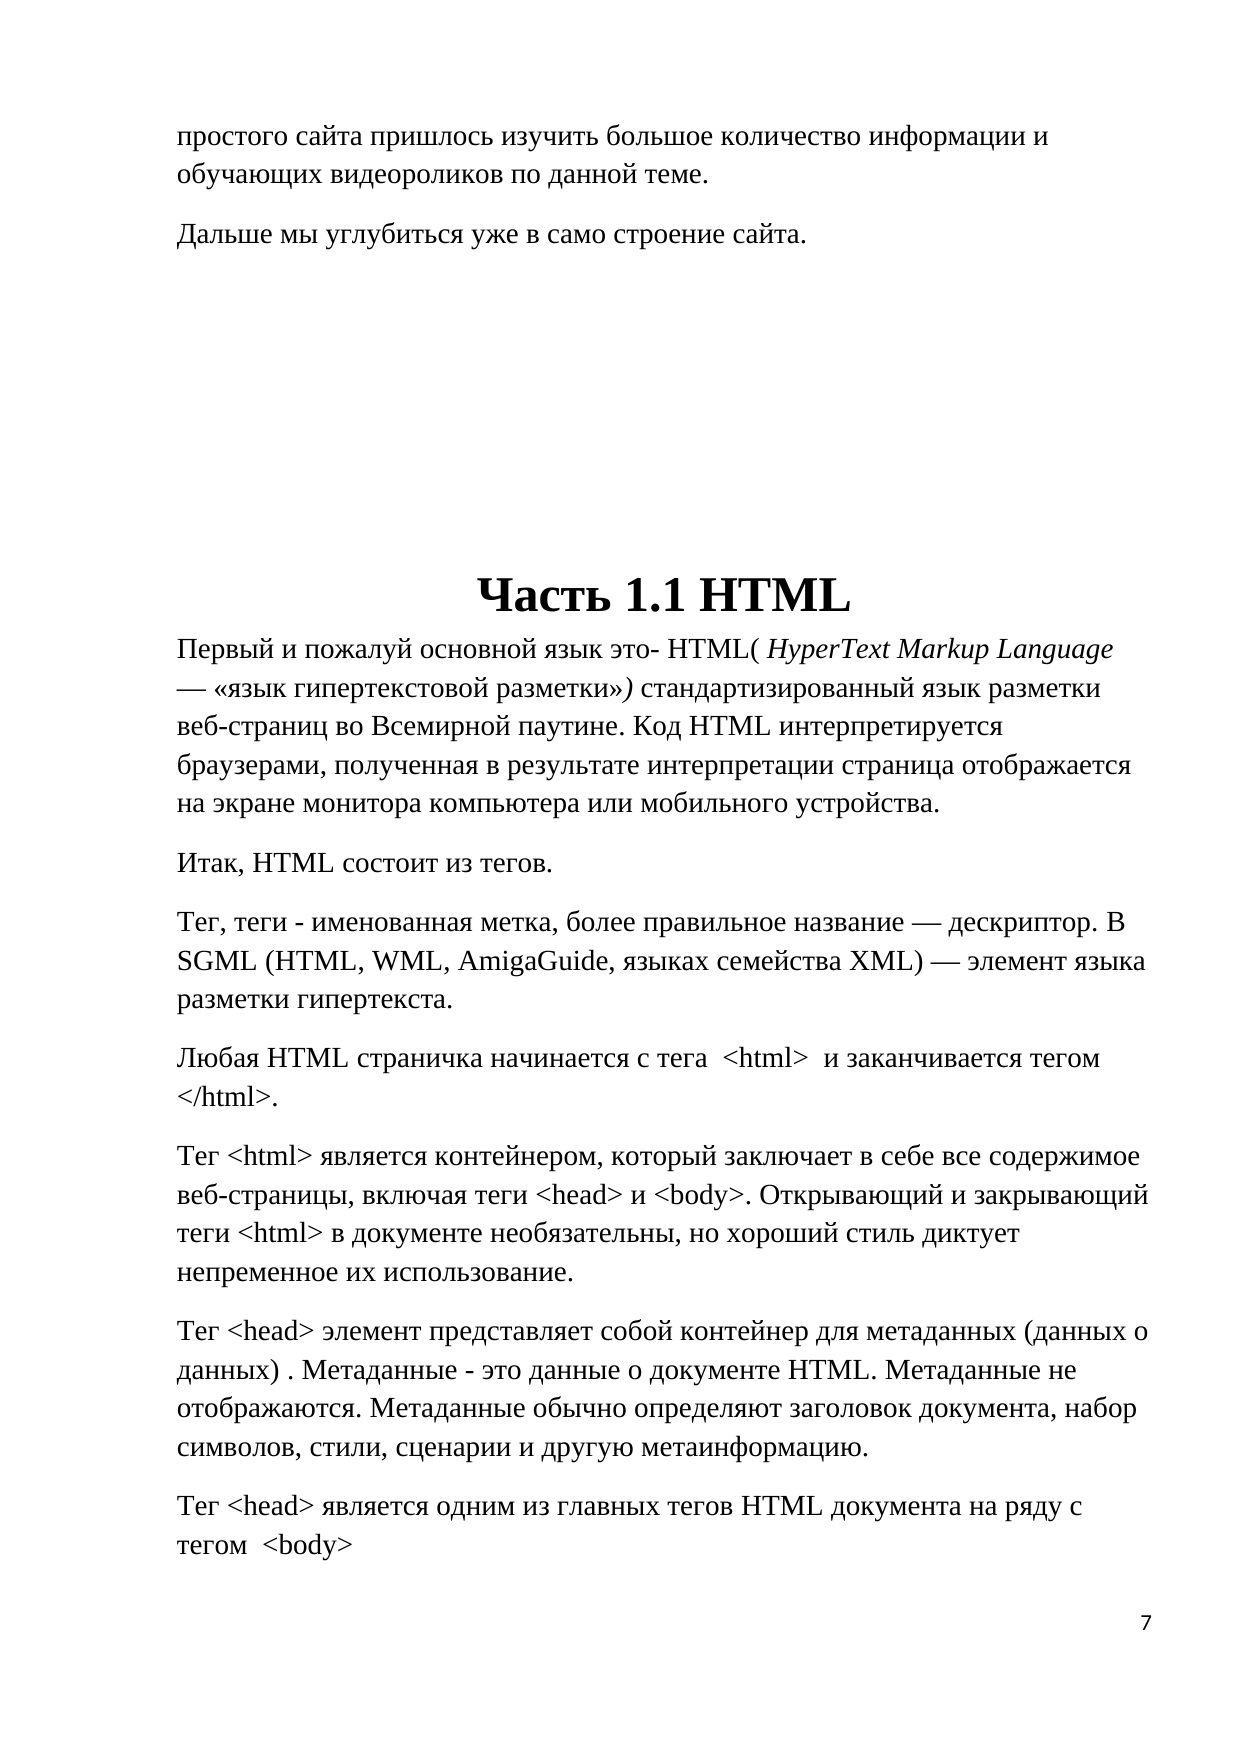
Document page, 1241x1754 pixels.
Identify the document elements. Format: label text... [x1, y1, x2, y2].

subtitle Часть 1.1 HTML [177, 565, 1152, 623]
text Тег <head> является одним из главных тегов HTML документа на ряду с тегом <body> [177, 1488, 1152, 1561]
text Первый и пожалуй основной язык это- HTML( HyperText Markup Language — «язык гипертекстовой разметки») стандартизированный язык разметки веб-страниц во Всемирной паутине. Код HTML интерпретируется браузерами, полученная в результате интерпретации страница отображается на экране монитора компьютера или мобильного устройства. [177, 631, 1152, 819]
text Любая HTML страничка начинается с тега <html> и заканчивается тегом </html>. [177, 1041, 1152, 1113]
text простого сайта пришлось изучить большое количество информации и обучающих видеороликов по данной теме. [177, 118, 1152, 190]
text Итак, HTML состоит из тегов. [177, 845, 1152, 878]
text Тег <head> элемент представляет собой контейнер для метаданных (данных о данных) . Метаданные - это данные о документе HTML. Метаданные не отображаются. Метаданные обычно определяют заголовок документа, набор символов, стили, сценарии и другую метаинформацию. [177, 1313, 1152, 1463]
text Тег, теги - именованная метка, более правильное название — дескриптор. В SGML (HTML, WML, AmigaGuide, языках семейства XML) — элемент языка разметки гипертекста. [177, 904, 1152, 1015]
text Дальше мы углубиться уже в само строение сайта. [177, 216, 1152, 249]
text Тег <html> является контейнером, который заключает в себе все содержимое веб-страницы, включая теги <head> и <body>. Открывающий и закрывающий теги <html> в документе необязательны, но хороший стиль диктует непременное их использование. [177, 1138, 1152, 1288]
